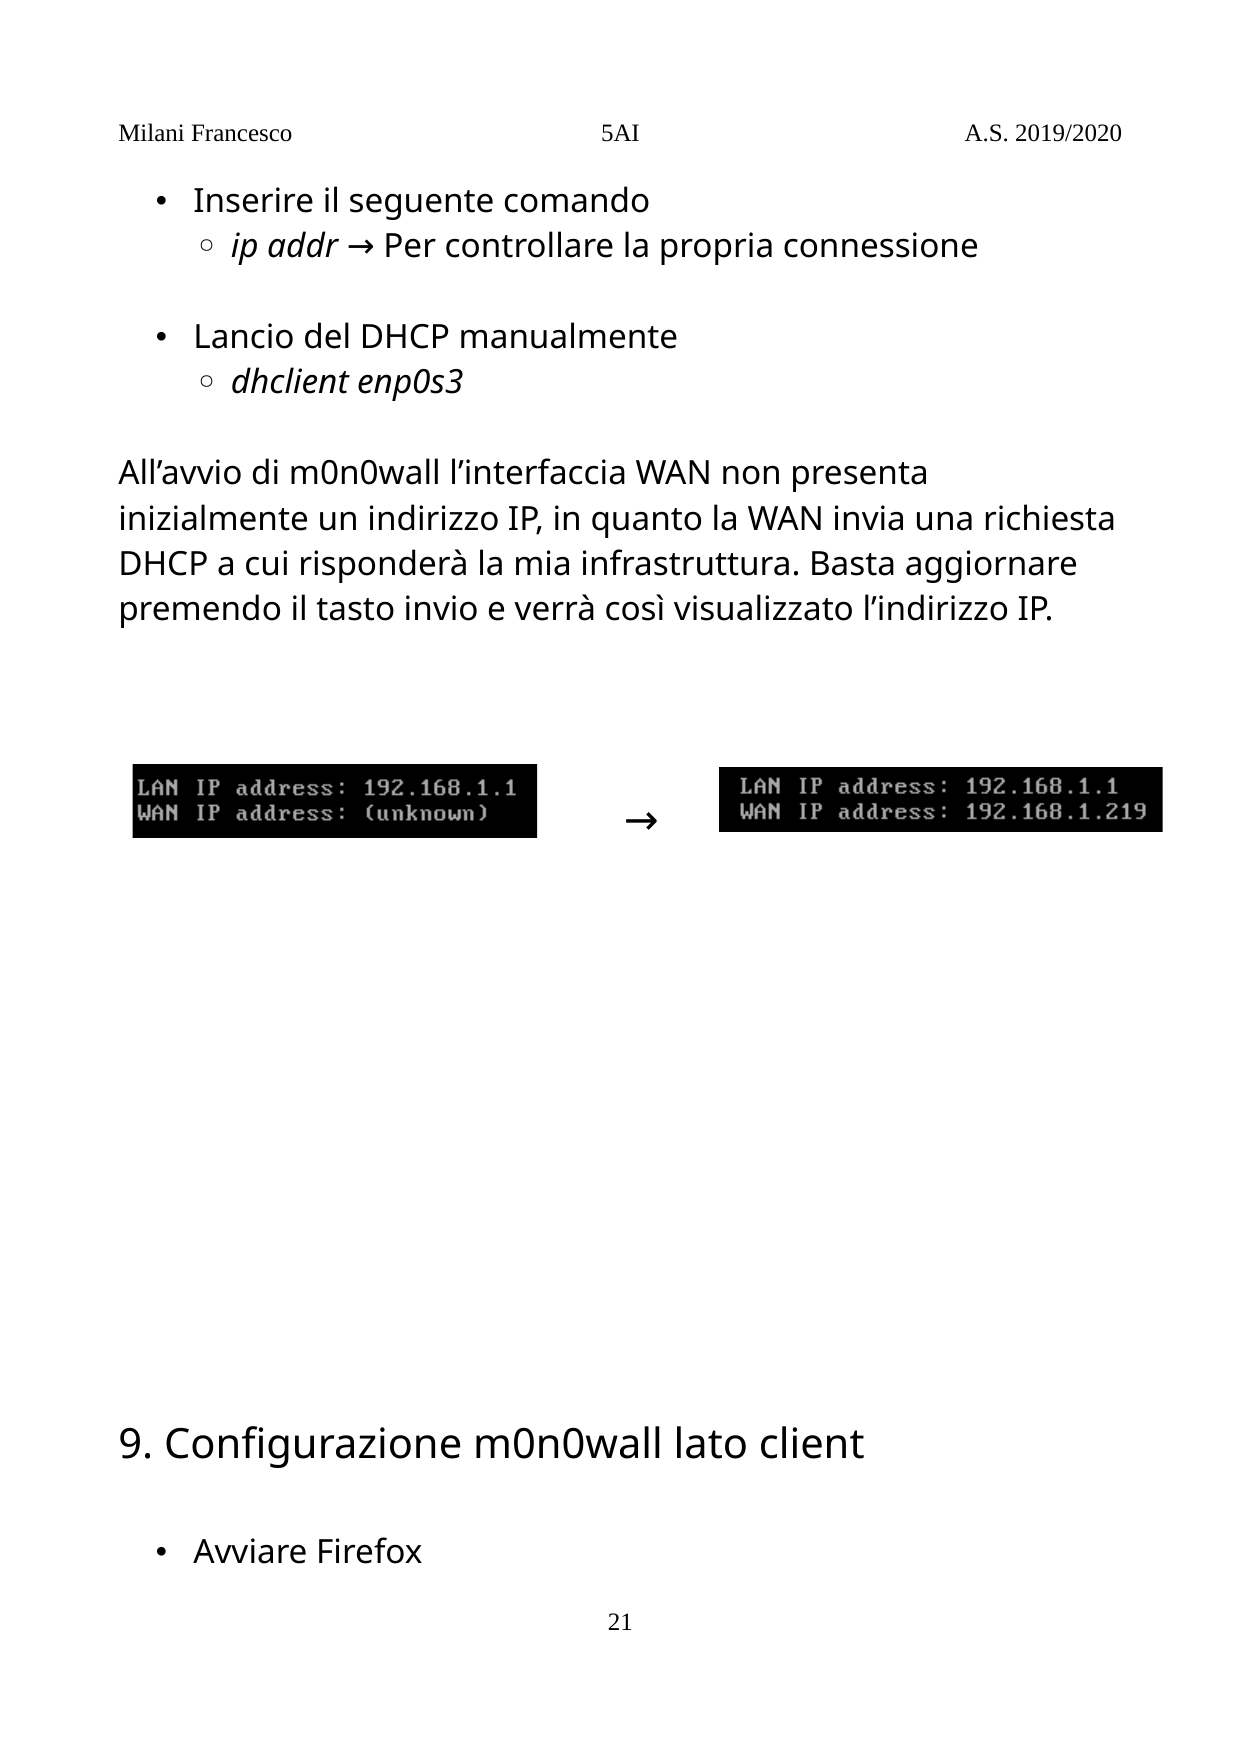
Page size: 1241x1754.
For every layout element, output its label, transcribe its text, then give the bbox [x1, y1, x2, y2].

picture [719, 767, 1163, 832]
text All’avvio di m0n0wall l’interfaccia WAN non presenta inizialmente un indirizzo IP, in quanto la WAN invia una richiesta DHCP a cui risponderà la mia infrastruttura. Basta aggiornare premendo il tasto invio e verrà così visualizzato l’indirizzo IP. [118, 449, 1122, 631]
list Lancio del DHCP manualmente [156, 313, 1122, 358]
list dhclient enp0s3 [193, 358, 1122, 403]
list ip addr → Per controllare la propria connessione [193, 222, 1122, 267]
list Avviare Firefox [156, 1527, 1122, 1573]
picture [132, 764, 538, 838]
text → [118, 789, 1122, 846]
list Inserire il seguente comando [156, 176, 1122, 222]
text 9. Configurazione m0n0wall lato client [118, 1414, 1122, 1471]
